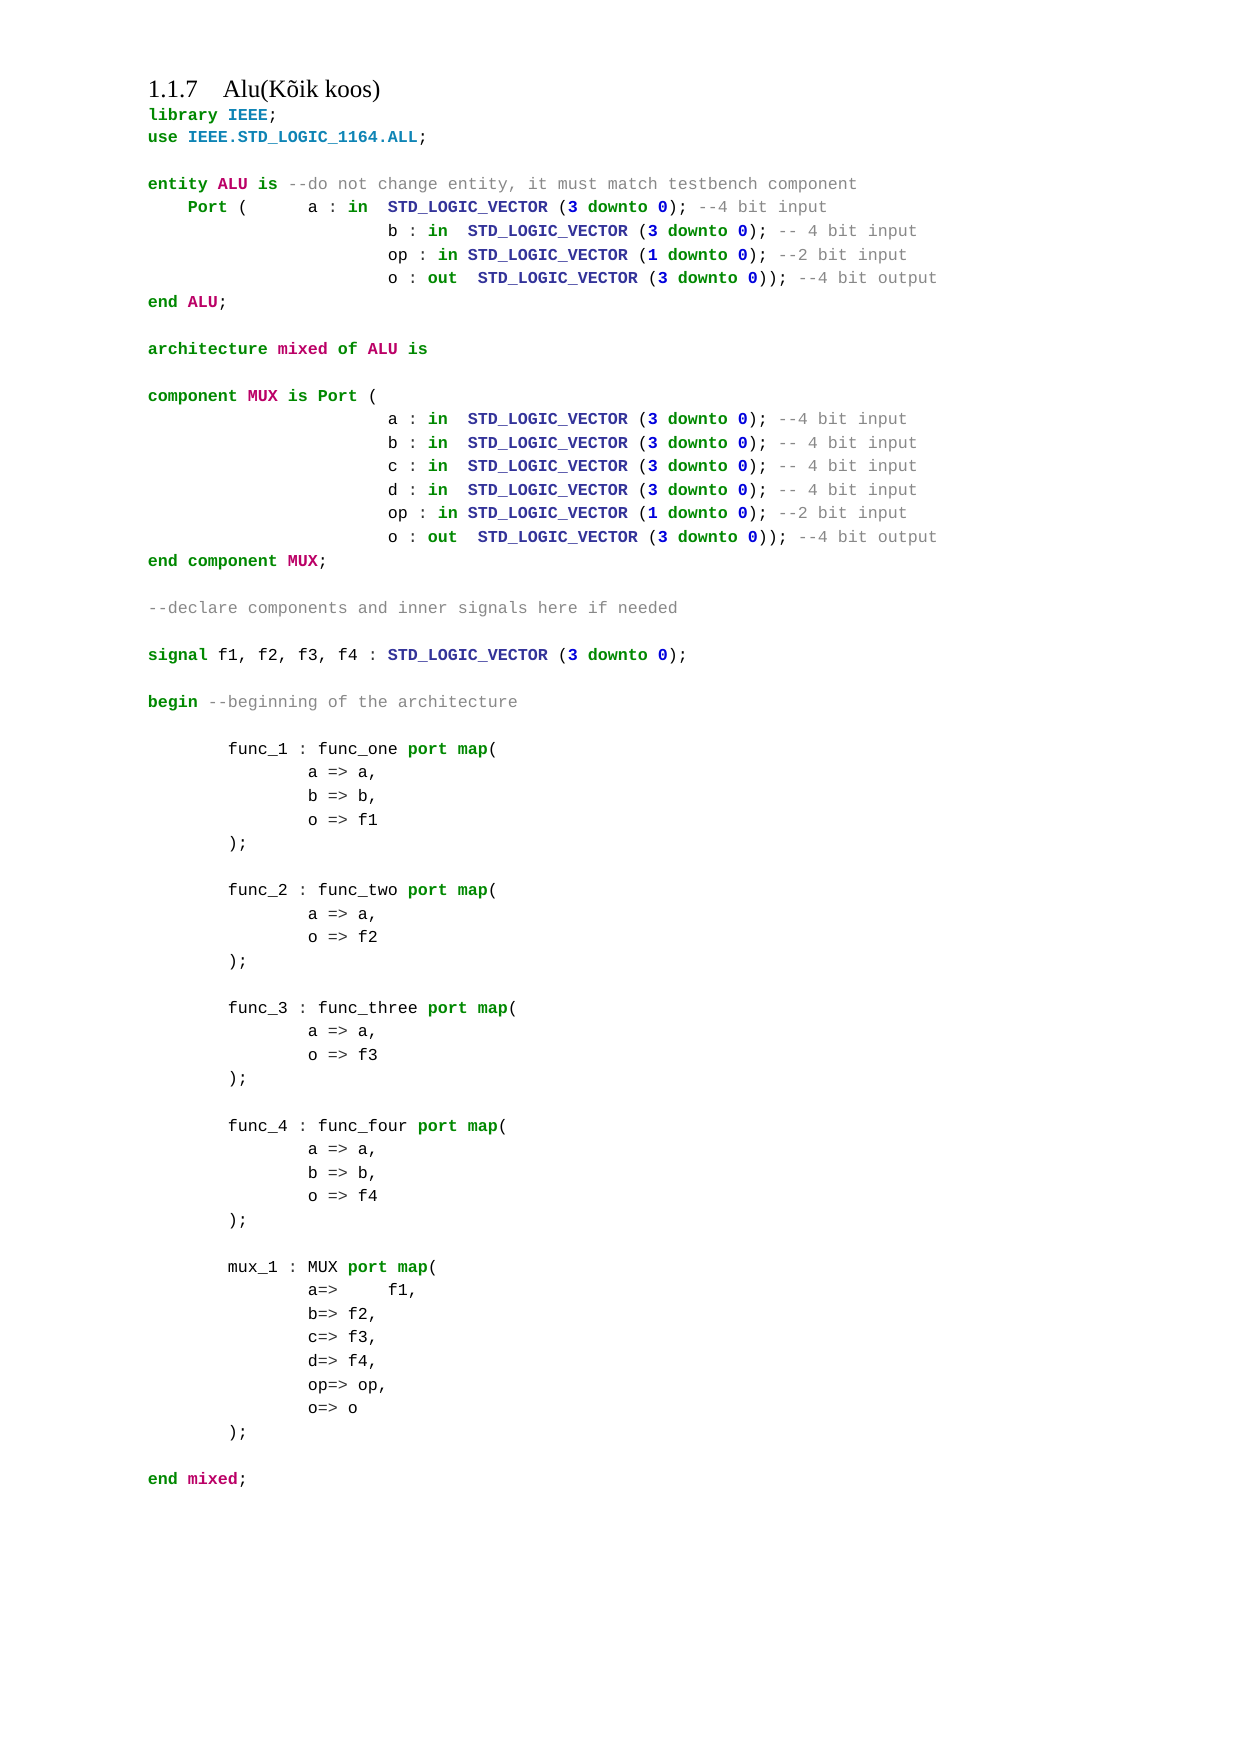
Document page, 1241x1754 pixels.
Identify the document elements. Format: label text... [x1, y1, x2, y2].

text func_3 : func_three port map( [148, 999, 1093, 1018]
text signal f1, f2, f3, f4 : STD_LOGIC_VECTOR (3 downto 0); [148, 646, 1093, 665]
text o => f4 [148, 1188, 1093, 1207]
text end ALU; [148, 293, 1093, 312]
text a => a, [148, 905, 1093, 924]
text ); [148, 1211, 1093, 1230]
text a => a, [148, 1023, 1093, 1042]
text d : in STD_LOGIC_VECTOR (3 downto 0); -- 4 bit input [148, 482, 1093, 500]
text b => b, [148, 788, 1093, 806]
text o : out STD_LOGIC_VECTOR (3 downto 0)); --4 bit output [148, 529, 1093, 547]
text d=> f4, [148, 1353, 1093, 1371]
text end mixed; [148, 1470, 1093, 1489]
text b : in STD_LOGIC_VECTOR (3 downto 0); -- 4 bit input [148, 434, 1093, 453]
text c : in STD_LOGIC_VECTOR (3 downto 0); -- 4 bit input [148, 458, 1093, 477]
text o=> o [148, 1400, 1093, 1418]
text ); [148, 952, 1093, 971]
text ); [148, 1423, 1093, 1442]
text a => a, [148, 1141, 1093, 1159]
text func_2 : func_two port map( [148, 882, 1093, 901]
text o => f3 [148, 1047, 1093, 1065]
text op : in STD_LOGIC_VECTOR (1 downto 0); --2 bit input [148, 246, 1093, 265]
text c=> f3, [148, 1329, 1093, 1348]
text op=> op, [148, 1376, 1093, 1395]
text Port ( a : in STD_LOGIC_VECTOR (3 downto 0); --4 bit input [148, 199, 1093, 218]
text library IEEE; [148, 107, 1093, 126]
text ); [148, 835, 1093, 853]
text --declare components and inner signals here if needed [148, 599, 1093, 618]
text b : in STD_LOGIC_VECTOR (3 downto 0); -- 4 bit input [148, 223, 1093, 241]
text a => a, [148, 764, 1093, 783]
text o => f1 [148, 811, 1093, 830]
text b=> f2, [148, 1306, 1093, 1324]
text entity ALU is --do not change entity, it must match testbench component [148, 176, 1093, 194]
subtitle Alu(Kõik koos) [148, 74, 1093, 102]
text end component MUX; [148, 552, 1093, 571]
text func_1 : func_one port map( [148, 741, 1093, 759]
text mux_1 : MUX port map( [148, 1258, 1093, 1277]
text ); [148, 1070, 1093, 1089]
text component MUX is Port ( [148, 387, 1093, 406]
text architecture mixed of ALU is [148, 340, 1093, 359]
text op : in STD_LOGIC_VECTOR (1 downto 0); --2 bit input [148, 505, 1093, 524]
text o => f2 [148, 929, 1093, 948]
text use IEEE.STD_LOGIC_1164.ALL; [148, 128, 1093, 147]
text b => b, [148, 1164, 1093, 1183]
text o : out STD_LOGIC_VECTOR (3 downto 0)); --4 bit output [148, 270, 1093, 288]
text a : in STD_LOGIC_VECTOR (3 downto 0); --4 bit input [148, 411, 1093, 430]
text begin --beginning of the architecture [148, 693, 1093, 712]
text a=> f1, [148, 1282, 1093, 1301]
text func_4 : func_four port map( [148, 1117, 1093, 1136]
